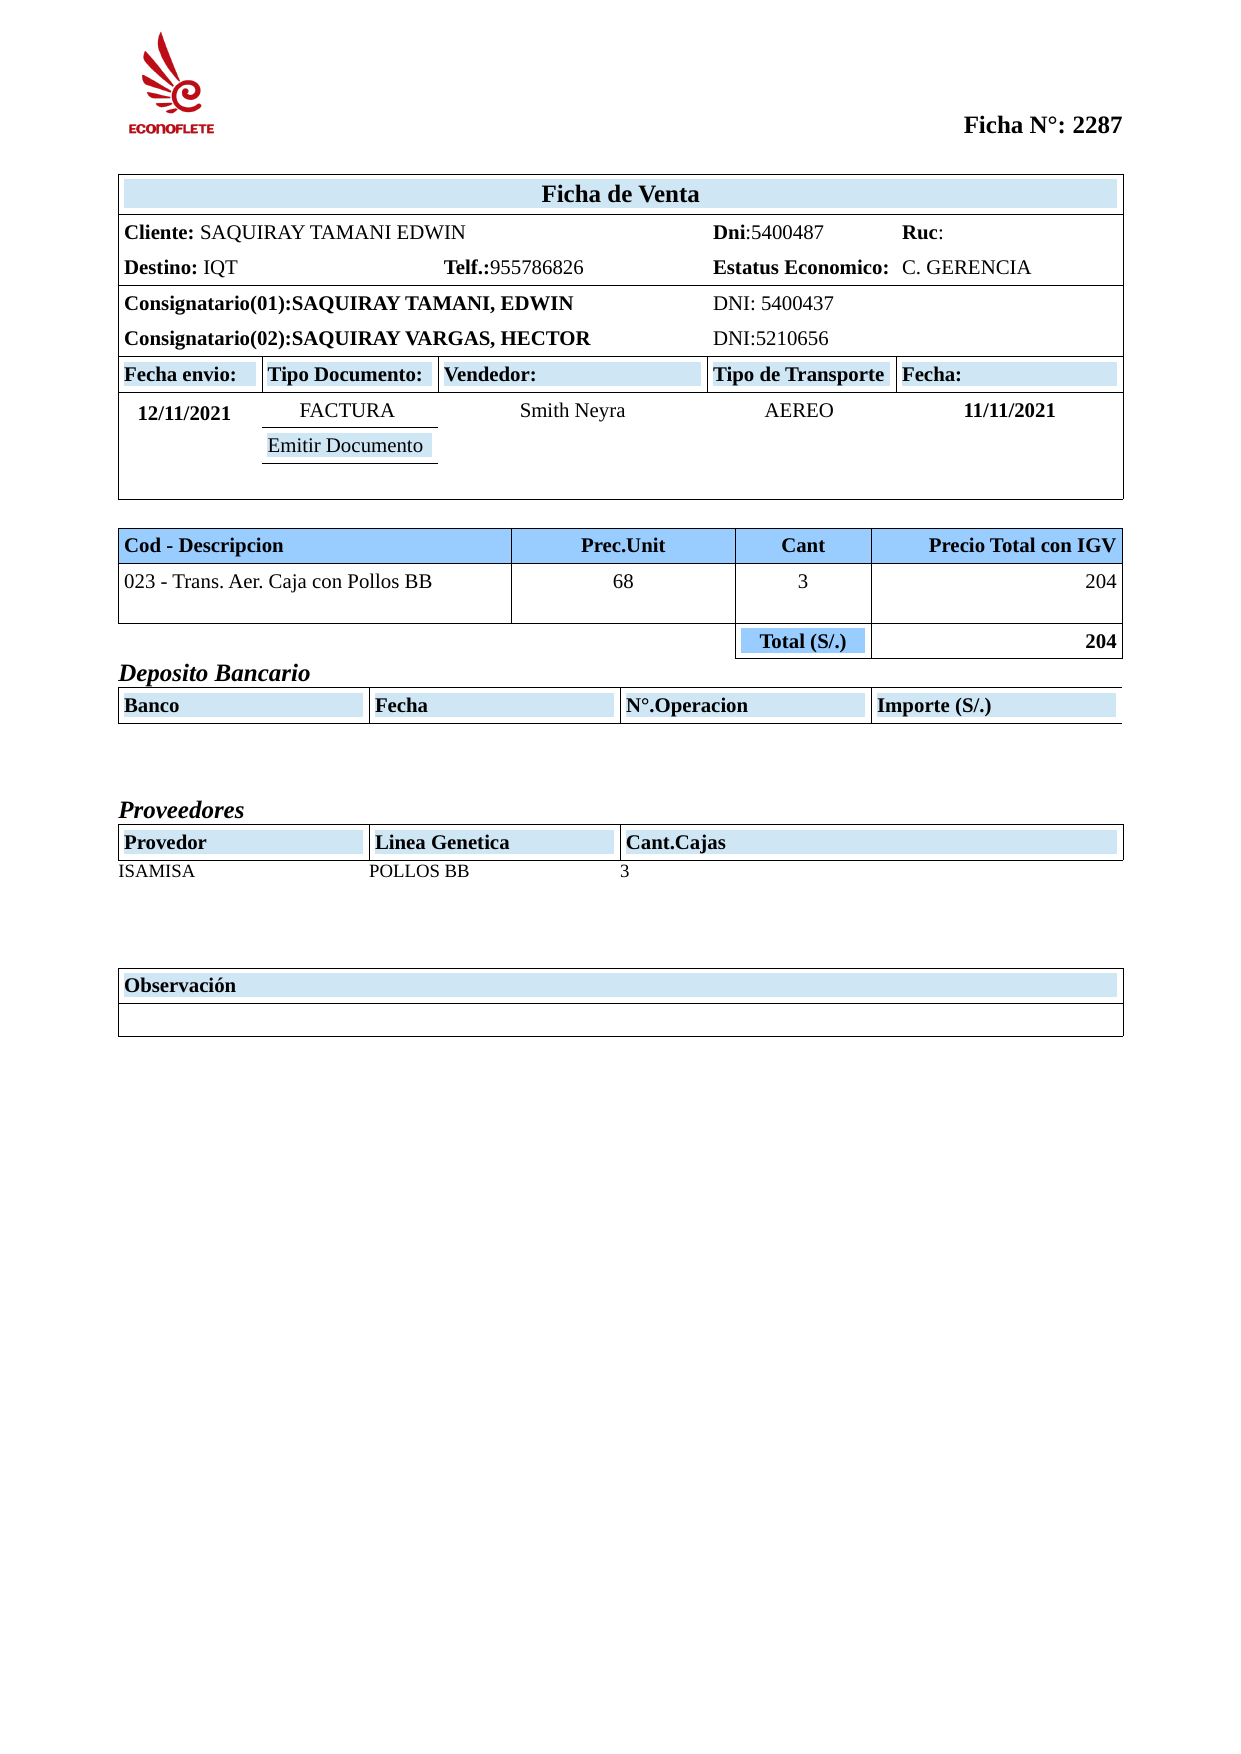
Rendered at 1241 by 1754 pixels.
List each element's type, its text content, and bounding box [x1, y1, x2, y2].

table_cell FACTURA [262, 393, 438, 427]
table_cell [262, 464, 438, 498]
table_cell Destino: IQT [119, 249, 438, 285]
table_cell Estatus Economico: [707, 249, 896, 285]
table_cell [620, 903, 1123, 924]
table_cell 11/11/2021 [896, 393, 1123, 498]
table_cell [620, 771, 871, 795]
table_cell [369, 771, 620, 795]
table_cell [118, 724, 369, 747]
table_header Precio Total con IGV [872, 529, 1122, 563]
table_cell Smith Neyra [438, 393, 707, 498]
table_cell Total (S/.) [736, 624, 871, 658]
table_cell [369, 903, 620, 924]
table_header Linea Genetica [370, 825, 620, 859]
table_cell [871, 747, 1122, 771]
table_header Ficha de Venta [119, 175, 1123, 214]
table_cell Consignatario(01):SAQUIRAY TAMANI, EDWIN [119, 286, 707, 321]
table_cell Telf.:955786826 [438, 249, 707, 285]
table_cell [119, 1004, 1123, 1036]
table_cell Tipo de Transporte [708, 357, 896, 392]
table_cell 3 [736, 564, 871, 623]
table_header Cant [736, 529, 871, 563]
table_cell Cliente: SAQUIRAY TAMANI EDWIN [119, 215, 707, 249]
table_cell POLLOS BB [369, 861, 620, 881]
table_cell [369, 724, 620, 747]
table_cell [871, 724, 1122, 747]
text Proveedores [118, 795, 1122, 824]
table_header Importe (S/.) [872, 688, 1122, 723]
table_cell [620, 724, 871, 747]
table_cell [118, 771, 369, 795]
table_cell DNI:5210656 [707, 321, 1123, 356]
table_cell Vendedor: [439, 357, 707, 392]
table_cell [118, 924, 369, 946]
table_cell DNI: 5400437 [707, 286, 1123, 321]
table_cell 68 [512, 564, 735, 623]
table_cell Emitir Documento [262, 428, 438, 463]
table_header N°.Operacion [621, 688, 871, 723]
table_cell [620, 881, 1123, 903]
table_cell 3 [620, 861, 1123, 881]
table_cell Ruc: [896, 215, 1123, 249]
table_cell [118, 624, 511, 658]
table_header Cod - Descripcion [119, 529, 511, 563]
table_cell Dni:5400487 [707, 215, 896, 249]
picture [118, 31, 225, 134]
table_cell 023 - Trans. Aer. Caja con Pollos BB [119, 564, 511, 623]
table_cell [369, 924, 620, 946]
table_cell Tipo Documento: [263, 357, 438, 392]
table_header Cant.Cajas [621, 825, 1123, 859]
table_cell 12/11/2021 [119, 393, 262, 498]
table_cell [118, 881, 369, 903]
table_cell ISAMISA [118, 861, 369, 881]
table_header Observación [119, 969, 1123, 1003]
table_cell Fecha envio: [119, 357, 262, 392]
table_cell [118, 903, 369, 924]
table_cell 204 [872, 624, 1122, 658]
table_cell [871, 771, 1122, 795]
text Deposito Bancario [118, 658, 1122, 687]
table_header Banco [119, 688, 369, 723]
table_cell [118, 946, 369, 967]
table_header Provedor [119, 825, 369, 859]
table_cell [620, 946, 1123, 967]
table_cell [369, 946, 620, 967]
table_cell [620, 924, 1123, 946]
table_cell 204 [872, 564, 1122, 623]
table_header Prec.Unit [512, 529, 735, 563]
table_cell [511, 624, 735, 658]
table_header Fecha [370, 688, 620, 723]
table_cell Fecha: [897, 357, 1123, 392]
table_cell AEREO [707, 393, 896, 498]
table_cell [369, 747, 620, 771]
table_cell [620, 747, 871, 771]
table_cell [118, 747, 369, 771]
table_cell C. GERENCIA [896, 249, 1123, 285]
table_cell Consignatario(02):SAQUIRAY VARGAS, HECTOR [119, 321, 707, 356]
table_cell [369, 881, 620, 903]
